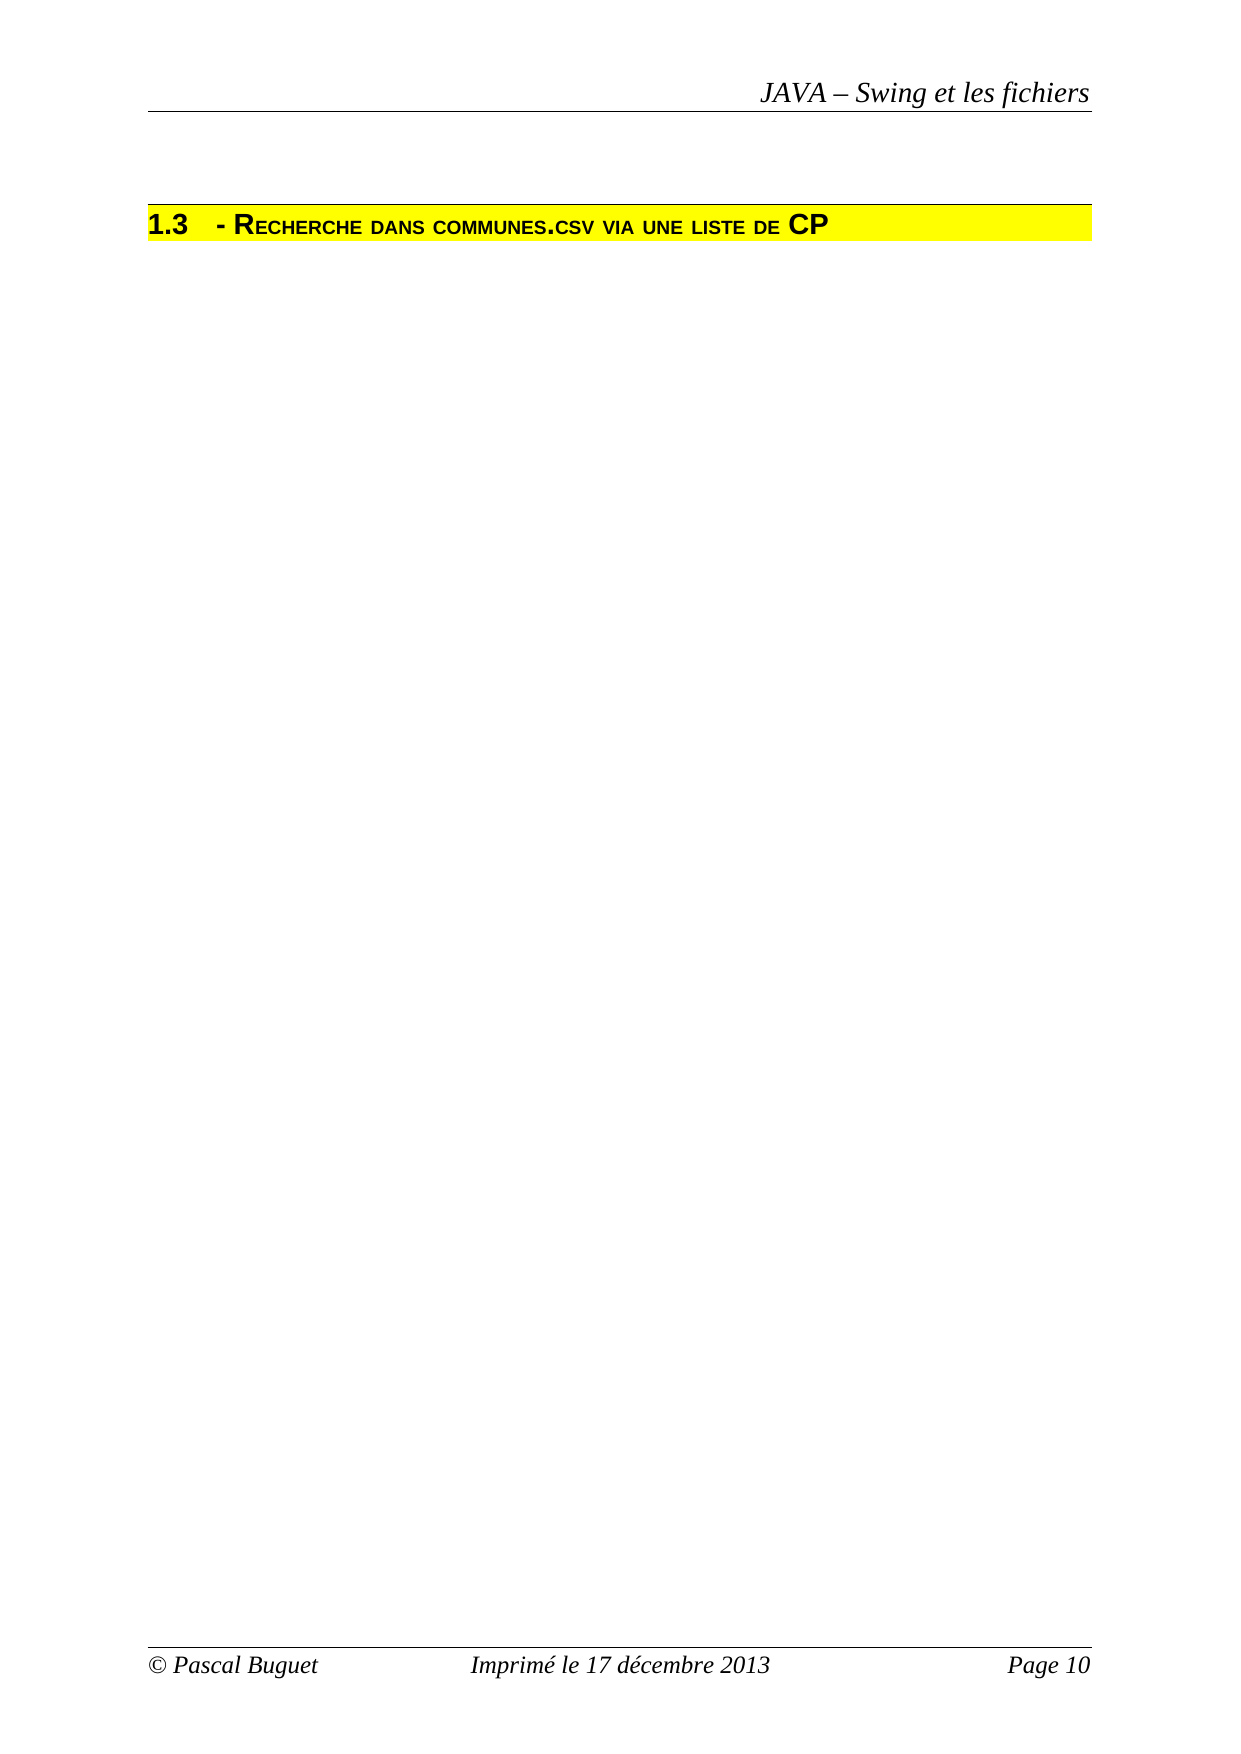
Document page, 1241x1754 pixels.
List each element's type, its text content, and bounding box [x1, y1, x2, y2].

subtitle - Recherche dans communes.csv via une liste de CP [148, 205, 1092, 241]
